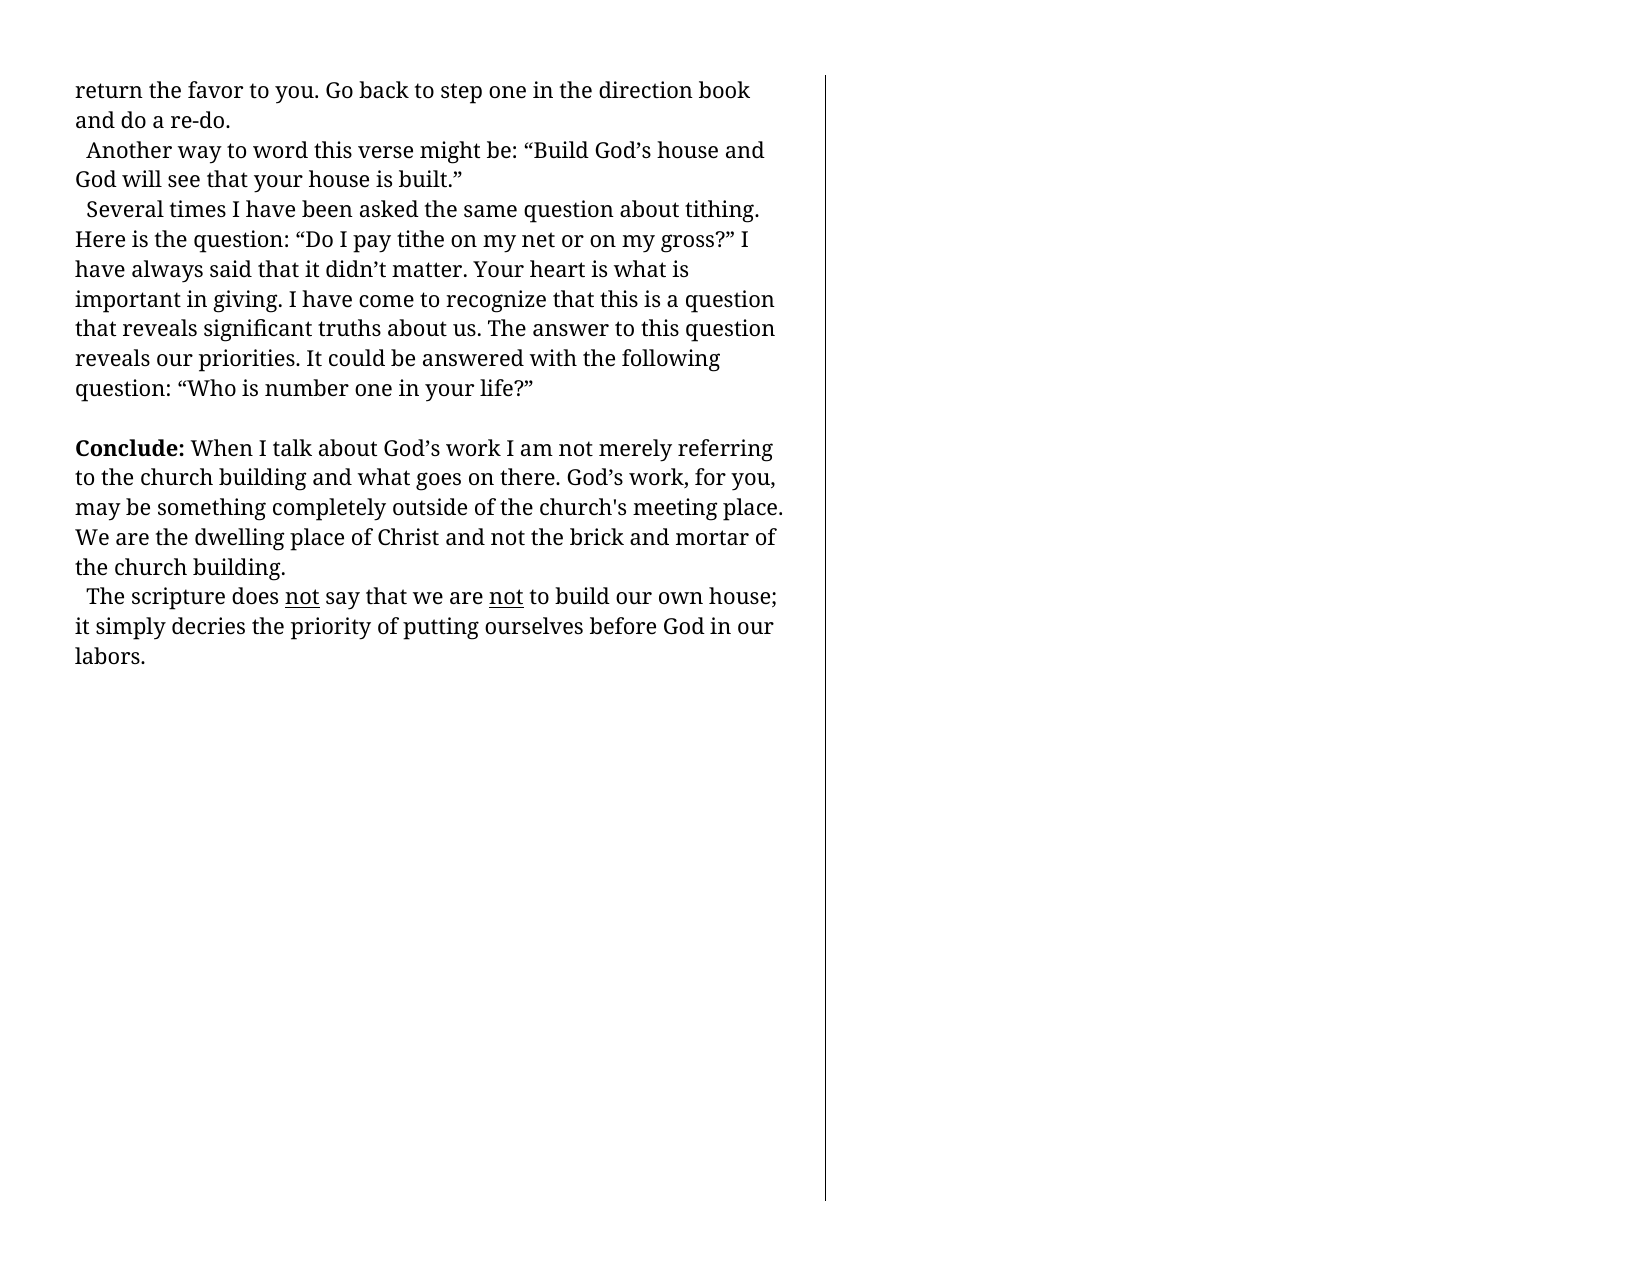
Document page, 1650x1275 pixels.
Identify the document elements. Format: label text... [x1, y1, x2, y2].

text Another way to word this verse might be: “Build God’s house and God will see that your house is built.” [75, 134, 788, 194]
text Conclude: When I talk about God’s work I am not merely referring to the church building and what goes on there. God’s work, for you, may be something completely outside of the church's meeting place. We are the dwelling place of Christ and not the brick and mortar of the church building. [75, 432, 788, 581]
text return the favor to you. Go back to step one in the direction book and do a re-do. [75, 75, 788, 134]
text The scripture does not say that we are not to build our own house; it simply decries the priority of putting ourselves before God in our labors. [75, 581, 788, 671]
text Several times I have been asked the same question about tithing. Here is the question: “Do I pay tithe on my net or on my gross?” I have always said that it didn’t matter. Your heart is what is important in giving. I have come to recognize that this is a question that reveals significant truths about us. The answer to this question reveals our priorities. It could be answered with the following question: “Who is number one in your life?” [75, 194, 788, 403]
